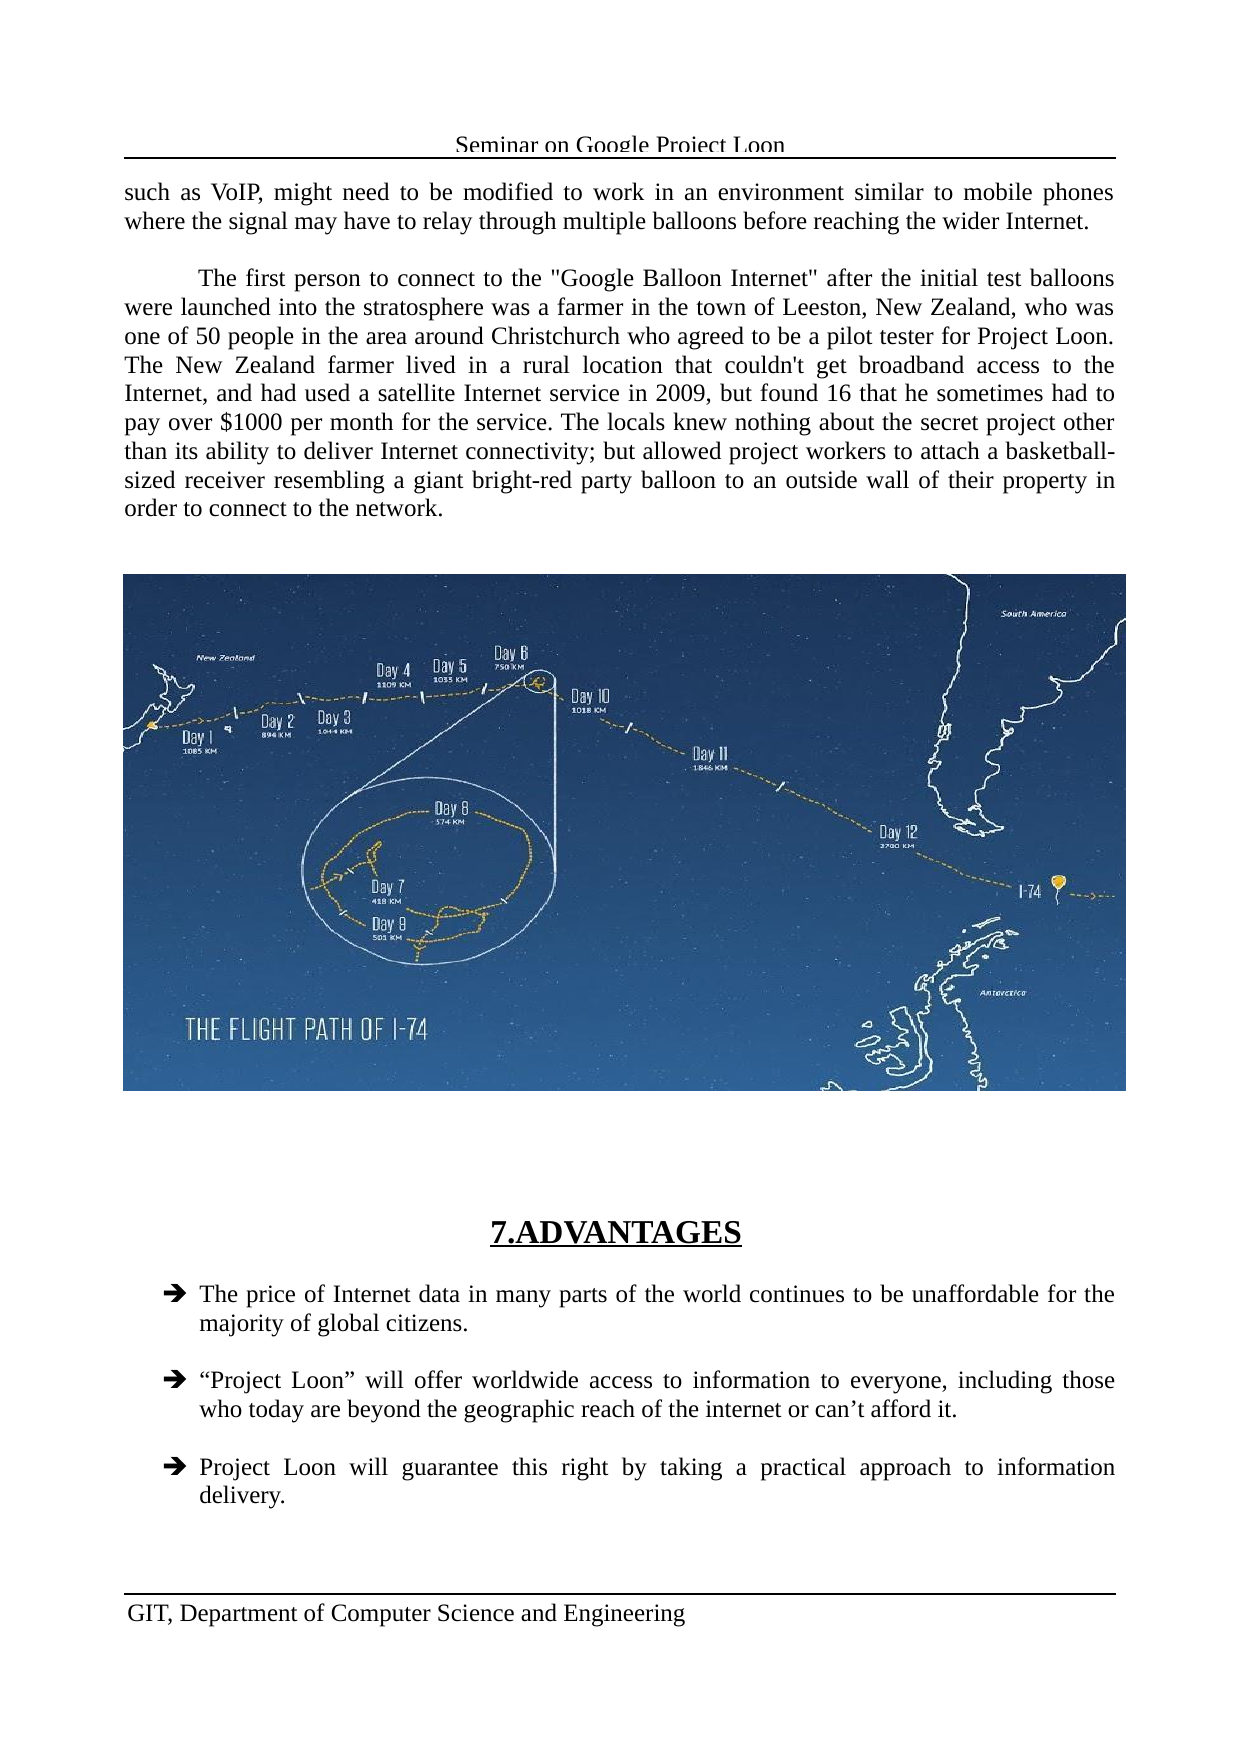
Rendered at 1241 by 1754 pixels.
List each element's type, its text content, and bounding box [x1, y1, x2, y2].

text The first person to connect to the "Google Balloon Internet" after the initial test balloons were launched into the stratosphere was a farmer in the town of Leeston, New Zealand, who was one of 50 people in the area around Christchurch who agreed to be a pilot tester for Project Loon. The New Zealand farmer lived in a rural location that couldn't get broadband access to the Internet, and had used a satellite Internet service in 2009, but found 16 that he sometimes had to pay over $1000 per month for the service. The locals knew nothing about the secret project other than its ability to deliver Internet connectivity; but allowed project workers to attach a basketball-sized receiver resembling a giant bright-red party balloon to an outside wall of their property in order to connect to the network. [124, 263, 1116, 522]
list Project Loon will guarantee this right by taking a practical approach to information delivery. [162, 1452, 1116, 1509]
list The price of Internet data in many parts of the world continues to be unaffordable for the majority of global citizens. [162, 1279, 1116, 1337]
picture [123, 574, 1126, 1091]
text such as VoIP, might need to be modified to work in an environment similar to mobile phones where the signal may have to relay through multiple balloons before reaching the wider Internet. [124, 177, 1116, 235]
list “Project Loon” will offer worldwide access to information to everyone, including those who today are beyond the geographic reach of the internet or can’t afford it. [162, 1366, 1116, 1423]
text 7.ADVANTAGES [124, 1212, 1116, 1251]
